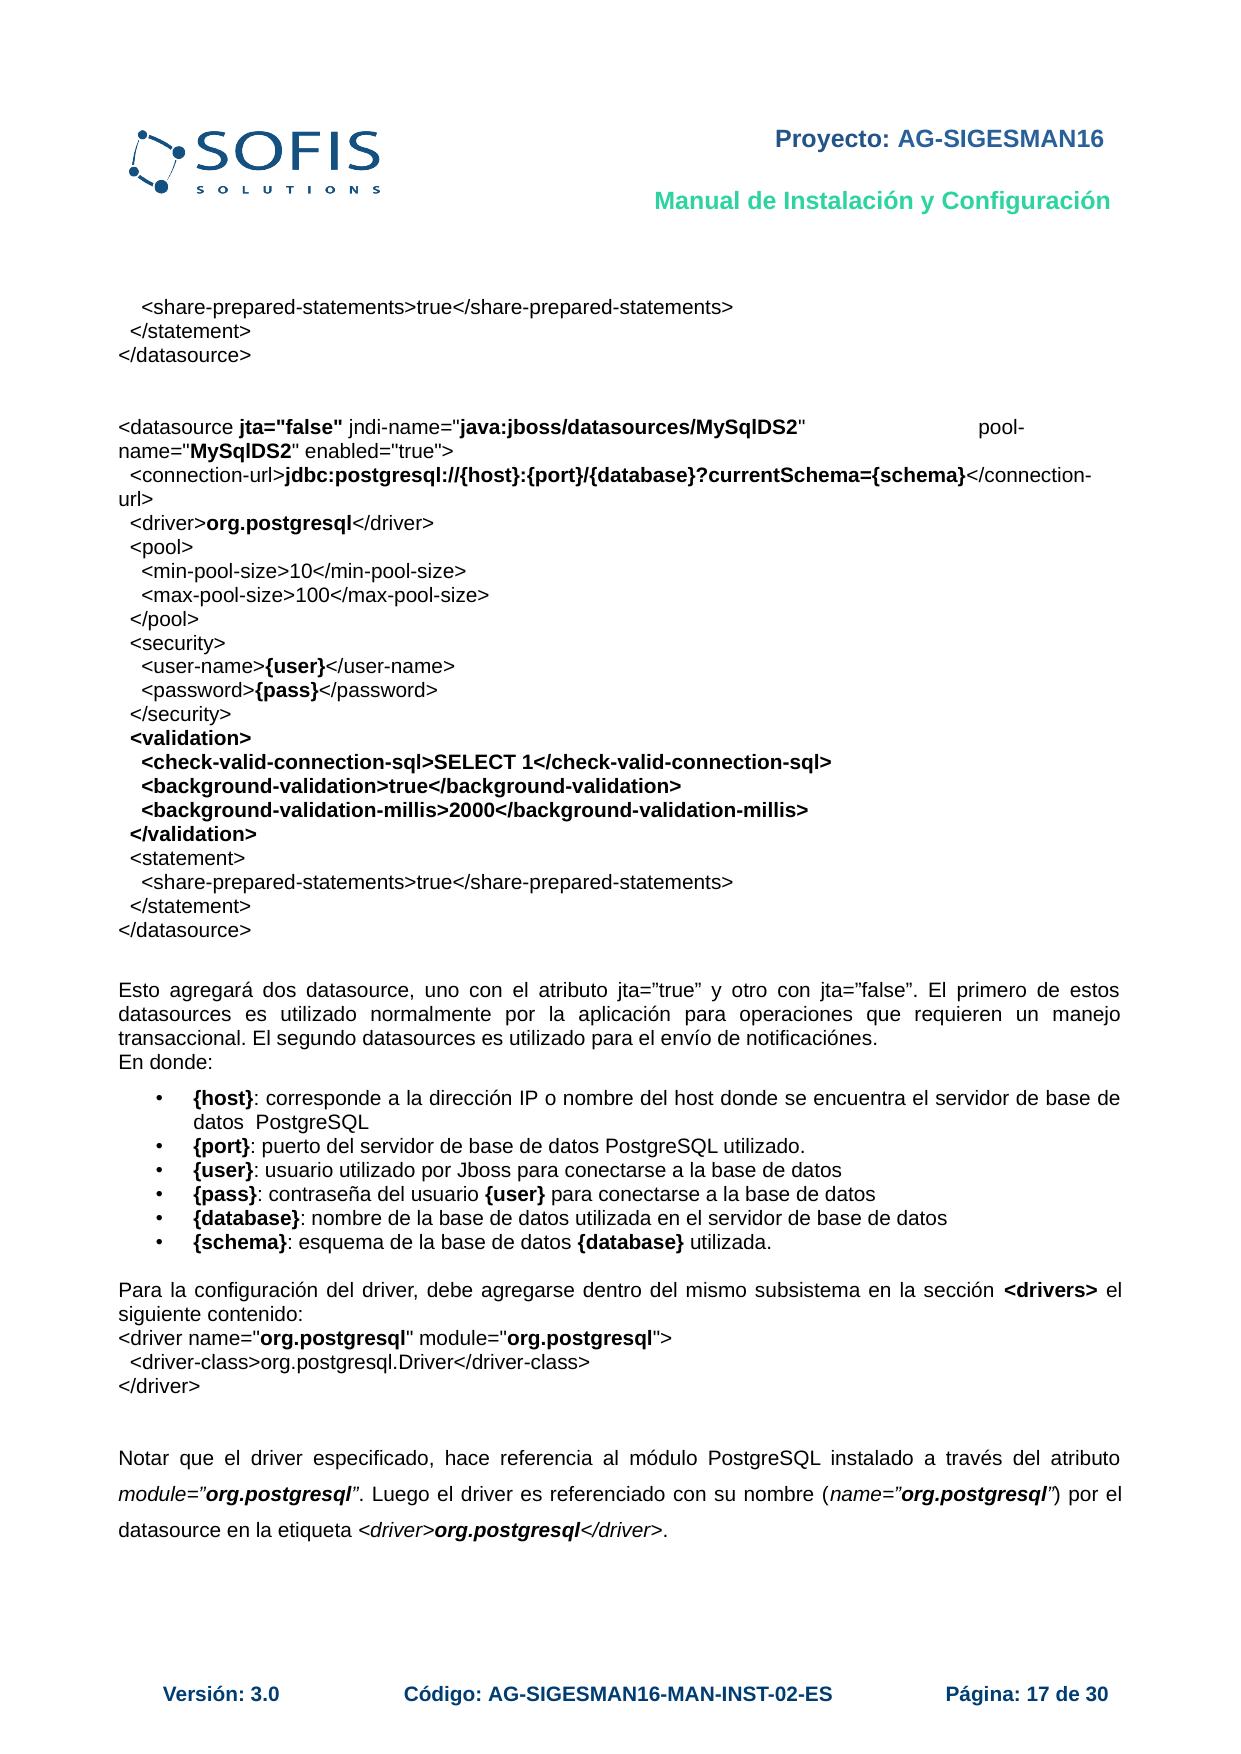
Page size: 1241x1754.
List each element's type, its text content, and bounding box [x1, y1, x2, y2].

text </statement> [118, 894, 1122, 918]
list {host}: corresponde a la dirección IP o nombre del host donde se encuentra el servidor de base de datos PostgreSQL [156, 1086, 1122, 1134]
text </security> [118, 702, 1122, 726]
text En donde: [118, 1050, 1122, 1074]
text <max-pool-size>100</max-pool-size> [118, 582, 1122, 606]
text </pool> [118, 606, 1122, 630]
text <validation> [118, 726, 1122, 750]
text <driver name="org.postgresql" module="org.postgresql"> [118, 1326, 1122, 1350]
text <statement> [118, 846, 1122, 870]
text <driver>org.postgresql</driver> [118, 511, 1122, 534]
text <driver-class>org.postgresql.Driver</driver-class> [118, 1350, 1122, 1374]
text </statement> [118, 319, 1122, 343]
text <security> [118, 630, 1122, 654]
list {pass}: contraseña del usuario {user} para conectarse a la base de datos [156, 1182, 1122, 1206]
text </driver> [118, 1374, 1122, 1398]
text </datasource> [118, 343, 1122, 367]
text <check-valid-connection-sql>SELECT 1</check-valid-connection-sql> [118, 750, 1122, 774]
list {schema}: esquema de la base de datos {database} utilizada. [156, 1230, 1122, 1254]
text </datasource> [118, 918, 1122, 942]
text Para la configuración del driver, debe agregarse dentro del mismo subsistema en la sección <drivers> el siguiente contenido: [118, 1278, 1122, 1326]
text <password>{pass}</password> [118, 678, 1122, 702]
text </validation> [118, 822, 1122, 846]
text <datasource jta="false" jndi-name="java:jboss/datasources/MySqlDS2" pool-name="MySqlDS2" enabled="true"> [118, 415, 1122, 463]
text <share-prepared-statements>true</share-prepared-statements> [118, 295, 1122, 319]
text <background-validation-millis>2000</background-validation-millis> [118, 798, 1122, 822]
list {database}: nombre de la base de datos utilizada en el servidor de base de datos [156, 1206, 1122, 1230]
list {user}: usuario utilizado por Jboss para conectarse a la base de datos [156, 1158, 1122, 1182]
picture [117, 118, 395, 206]
text <pool> [118, 534, 1122, 558]
text Esto agregará dos datasource, uno con el atributo jta=”true” y otro con jta=”false”. El primero de estos datasources es utilizado normalmente por la aplicación para operaciones que requieren un manejo transaccional. El segundo datasources es utilizado para el envío de notificaciónes. [118, 978, 1122, 1050]
text <min-pool-size>10</min-pool-size> [118, 558, 1122, 582]
text <user-name>{user}</user-name> [118, 654, 1122, 678]
list {port}: puerto del servidor de base de datos PostgreSQL utilizado. [156, 1134, 1122, 1158]
text Notar que el driver especificado, hace referencia al módulo PostgreSQL instalado a través del atributo module=”org.postgresql”. Luego el driver es referenciado con su nombre (name=”org.postgresql”) por el datasource en la etiqueta <driver>org.postgresql</driver>. [118, 1446, 1122, 1541]
text <connection-url>jdbc:postgresql://{host}:{port}/{database}?currentSchema={schema}</connection-url> [118, 463, 1122, 511]
text <share-prepared-statements>true</share-prepared-statements> [118, 870, 1122, 894]
text <background-validation>true</background-validation> [118, 774, 1122, 798]
